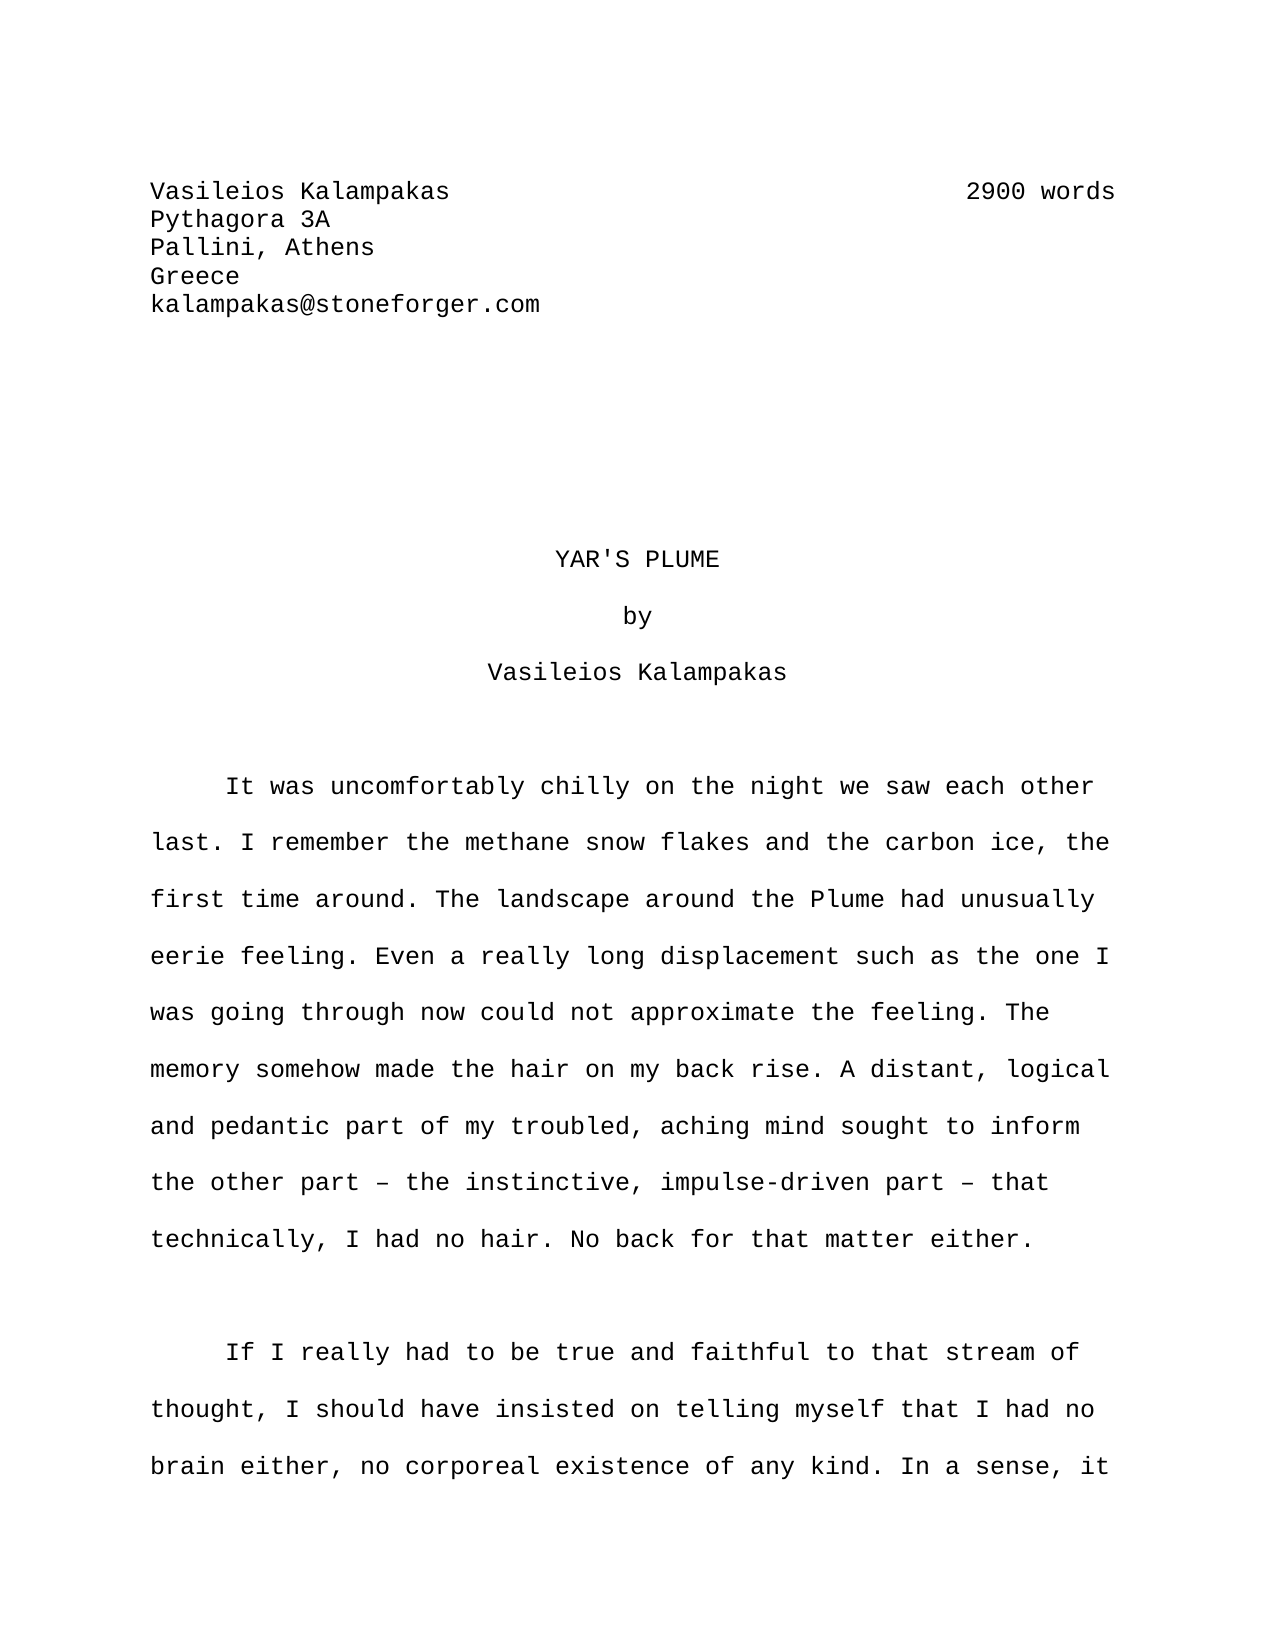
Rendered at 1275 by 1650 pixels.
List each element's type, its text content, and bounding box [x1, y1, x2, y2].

text Pallini, Athens [150, 235, 1125, 263]
text kalampakas@stoneforger.com [150, 292, 1125, 320]
text Vasileios Kalampakas [150, 660, 1125, 688]
text Greece [150, 263, 1125, 292]
text It was uncomfortably chilly on the night we saw each other last. I remember the methane snow flakes and the carbon ice, the first time around. The landscape around the Plume had unusually eerie feeling. Even a really long displacement such as the one I was going through now could not approximate the feeling. The memory somehow made the hair on my back rise. A distant, logical and pedantic part of my troubled, aching mind sought to inform the other part – the instinctive, impulse-driven part – that technically, I had no hair. No back for that matter either. [150, 773, 1125, 1255]
text Pythagora 3A [150, 207, 1125, 235]
text If I really had to be true and faithful to that stream of thought, I should have insisted on telling myself that I had no brain either, no corporeal existence of any kind. In a sense, it [150, 1340, 1125, 1482]
text Vasileios Kalampakas 2900 words [150, 178, 1125, 207]
text by [150, 603, 1125, 632]
text YAR'S PLUME [150, 547, 1125, 575]
